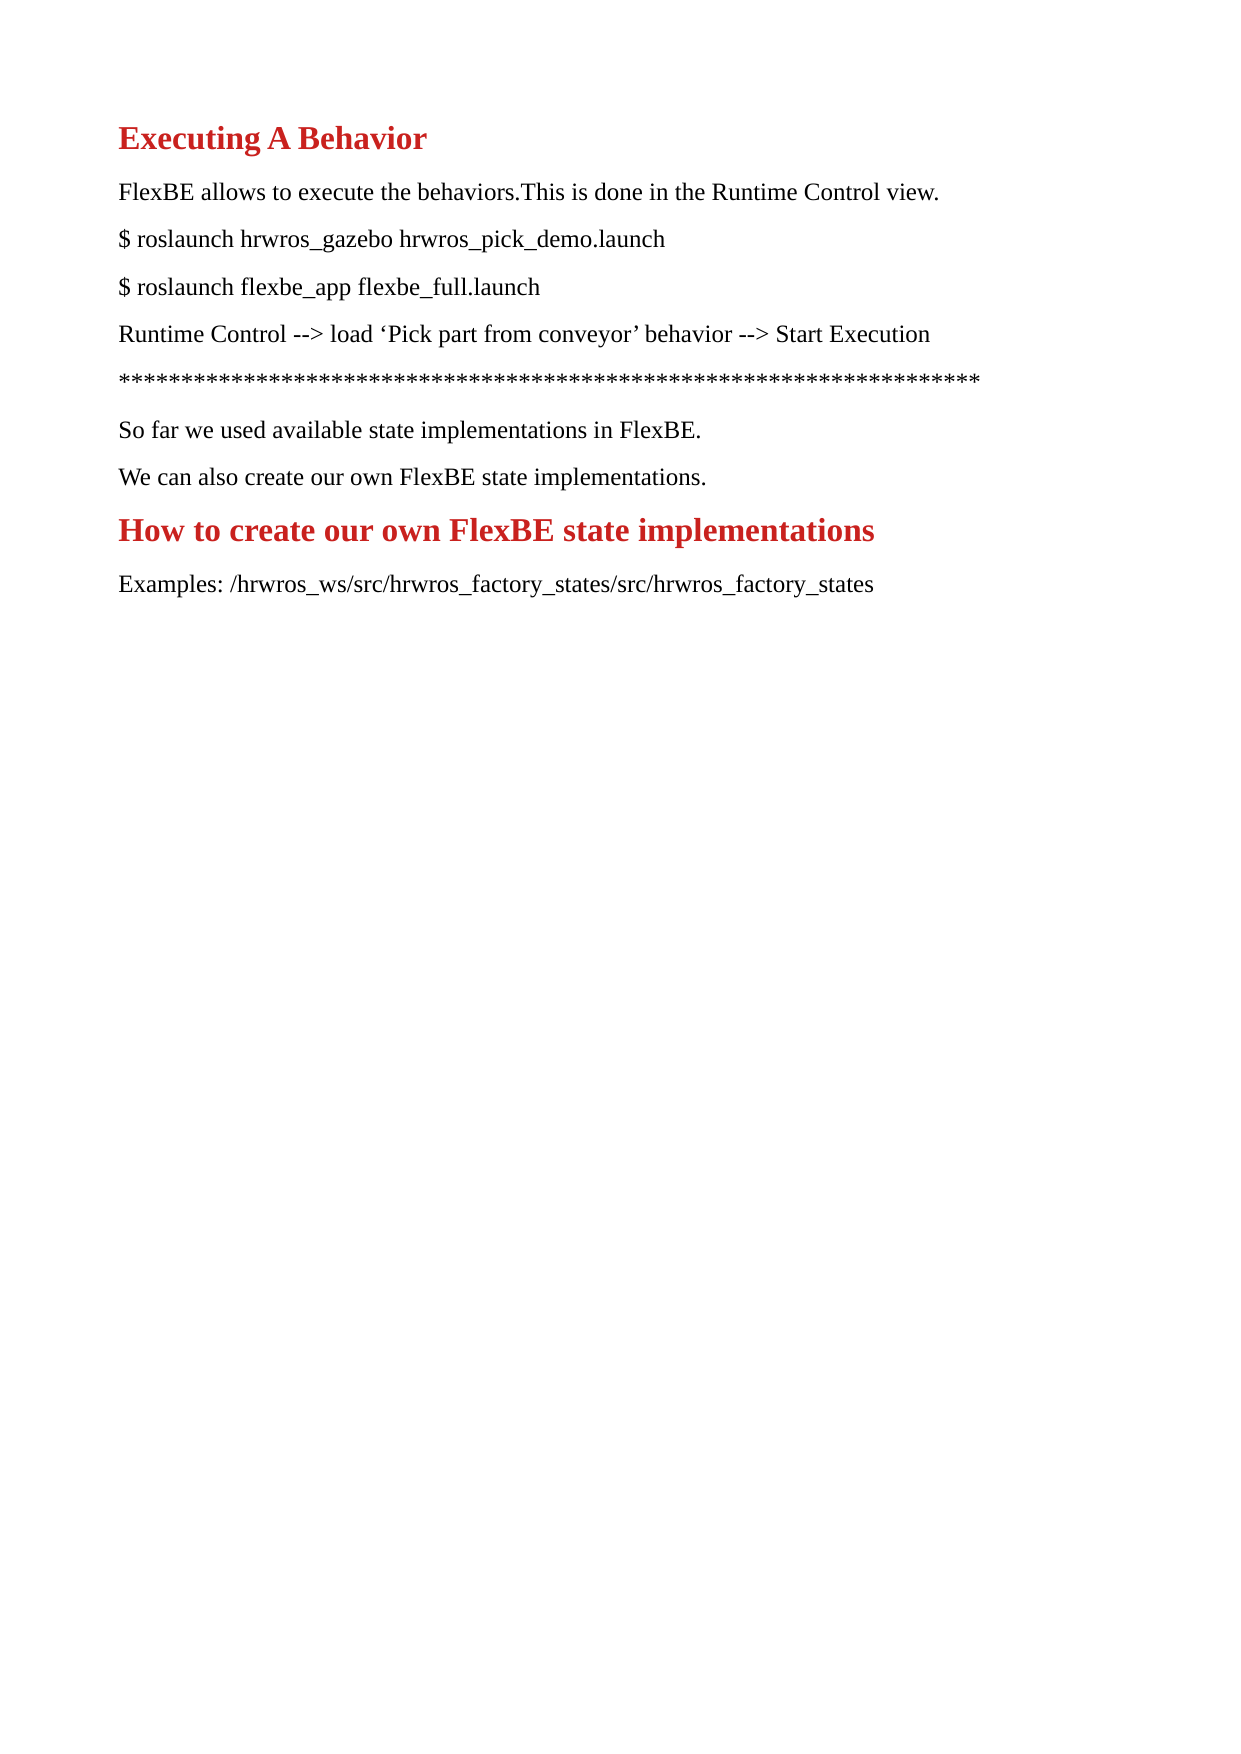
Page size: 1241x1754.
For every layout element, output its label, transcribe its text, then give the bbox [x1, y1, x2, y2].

text How to create our own FlexBE state implementations [118, 510, 1122, 548]
text $ roslaunch hrwros_gazebo hrwros_pick_demo.launch [118, 224, 1122, 253]
text Runtime Control --> load ‘Pick part from conveyor’ behavior --> Start Execution [118, 319, 1122, 348]
text $ roslaunch flexbe_app flexbe_full.launch [118, 272, 1122, 301]
text FlexBE allows to execute the behaviors.This is done in the Runtime Control view. [118, 177, 1122, 206]
text Examples: /hrwros_ws/src/hrwros_factory_states/src/hrwros_factory_states [118, 569, 1122, 597]
text So far we used available state implementations in FlexBE. [118, 415, 1122, 443]
text We can also create our own FlexBE state implementations. [118, 462, 1122, 491]
text Executing A Behavior [118, 118, 1122, 156]
text ********************************************************************* [118, 367, 1122, 396]
